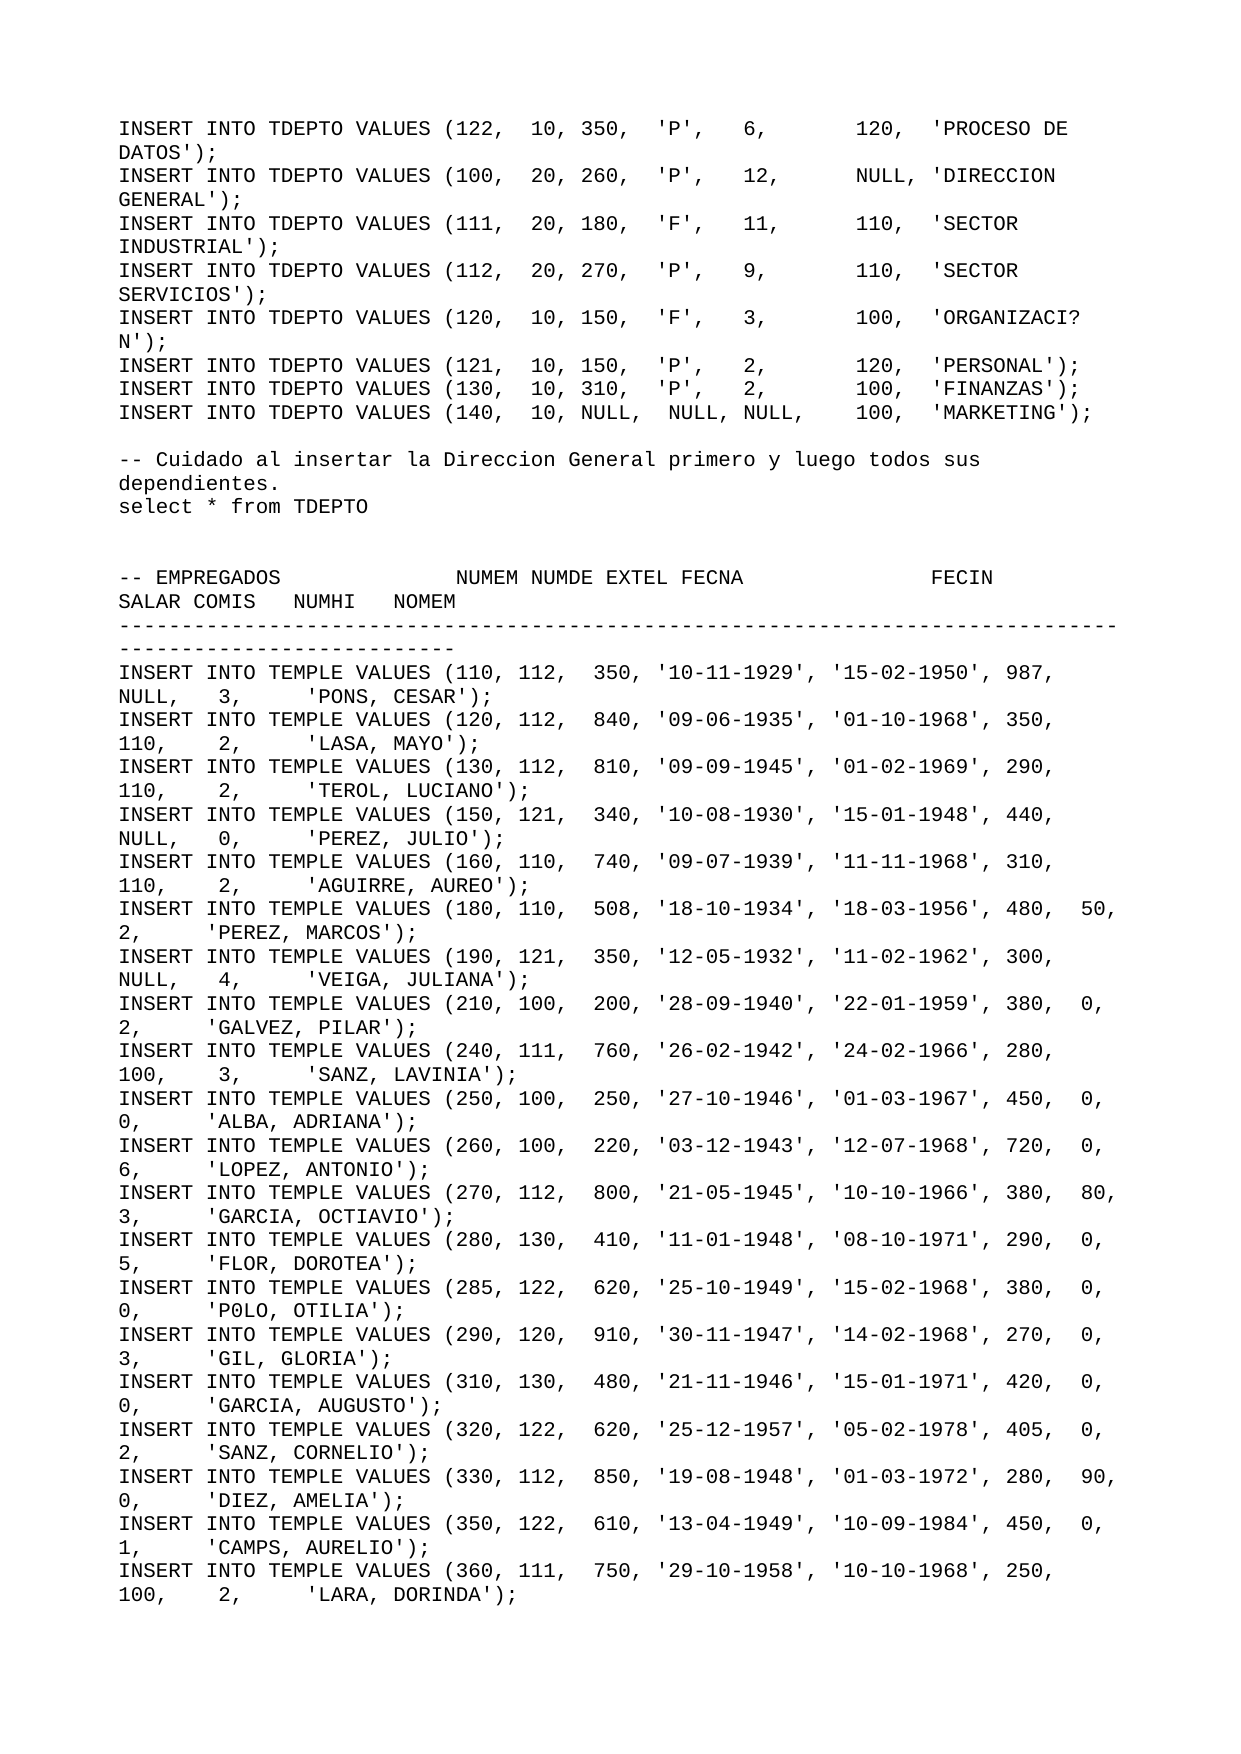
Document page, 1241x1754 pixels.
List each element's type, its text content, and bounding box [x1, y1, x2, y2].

text INSERT INTO TEMPLE VALUES (320, 122, 620, '25-12-1957', '05-02-1978', 405, 0, 2, 'SANZ, CORNELIO'); [118, 1419, 1122, 1466]
text -- Cuidado al insertar la Direccion General primero y luego todos sus dependientes. [118, 449, 1122, 496]
text INSERT INTO TDEPTO VALUES (111, 20, 180, 'F', 11, 110, 'SECTOR INDUSTRIAL'); [118, 213, 1122, 260]
text INSERT INTO TEMPLE VALUES (150, 121, 340, '10-08-1930', '15-01-1948', 440, NULL, 0, 'PEREZ, JULIO'); [118, 804, 1122, 851]
text INSERT INTO TEMPLE VALUES (290, 120, 910, '30-11-1947', '14-02-1968', 270, 0, 3, 'GIL, GLORIA'); [118, 1324, 1122, 1371]
text INSERT INTO TEMPLE VALUES (130, 112, 810, '09-09-1945', '01-02-1969', 290, 110, 2, 'TEROL, LUCIANO'); [118, 757, 1122, 804]
text INSERT INTO TEMPLE VALUES (160, 110, 740, '09-07-1939', '11-11-1968', 310, 110, 2, 'AGUIRRE, AUREO'); [118, 851, 1122, 898]
text INSERT INTO TEMPLE VALUES (110, 112, 350, '10-11-1929', '15-02-1950', 987, NULL, 3, 'PONS, CESAR'); [118, 662, 1122, 709]
text INSERT INTO TDEPTO VALUES (121, 10, 150, 'P', 2, 120, 'PERSONAL'); [118, 354, 1122, 378]
text INSERT INTO TEMPLE VALUES (310, 130, 480, '21-11-1946', '15-01-1971', 420, 0, 0, 'GARCIA, AUGUSTO'); [118, 1371, 1122, 1419]
text INSERT INTO TEMPLE VALUES (270, 112, 800, '21-05-1945', '10-10-1966', 380, 80, 3, 'GARCIA, OCTIAVIO'); [118, 1182, 1122, 1229]
text ----------------------------------------------------------------------------------------------------------- [118, 615, 1122, 662]
text -- EMPREGADOS NUMEM NUMDE EXTEL FECNA FECIN SALAR COMIS NUMHI NOMEM [118, 567, 1122, 615]
text INSERT INTO TEMPLE VALUES (285, 122, 620, '25-10-1949', '15-02-1968', 380, 0, 0, 'P0LO, OTILIA'); [118, 1277, 1122, 1324]
text INSERT INTO TEMPLE VALUES (120, 112, 840, '09-06-1935', '01-10-1968', 350, 110, 2, 'LASA, MAYO'); [118, 709, 1122, 757]
text INSERT INTO TEMPLE VALUES (210, 100, 200, '28-09-1940', '22-01-1959', 380, 0, 2, 'GALVEZ, PILAR'); [118, 993, 1122, 1040]
text INSERT INTO TEMPLE VALUES (350, 122, 610, '13-04-1949', '10-09-1984', 450, 0, 1, 'CAMPS, AURELIO'); [118, 1513, 1122, 1561]
text INSERT INTO TEMPLE VALUES (180, 110, 508, '18-10-1934', '18-03-1956', 480, 50, 2, 'PEREZ, MARCOS'); [118, 898, 1122, 946]
text select * from TDEPTO [118, 496, 1122, 520]
text INSERT INTO TDEPTO VALUES (130, 10, 310, 'P', 2, 100, 'FINANZAS'); [118, 378, 1122, 402]
text INSERT INTO TEMPLE VALUES (330, 112, 850, '19-08-1948', '01-03-1972', 280, 90, 0, 'DIEZ, AMELIA'); [118, 1466, 1122, 1513]
text INSERT INTO TEMPLE VALUES (250, 100, 250, '27-10-1946', '01-03-1967', 450, 0, 0, 'ALBA, ADRIANA'); [118, 1088, 1122, 1135]
text INSERT INTO TEMPLE VALUES (260, 100, 220, '03-12-1943', '12-07-1968', 720, 0, 6, 'LOPEZ, ANTONIO'); [118, 1135, 1122, 1182]
text INSERT INTO TDEPTO VALUES (112, 20, 270, 'P', 9, 110, 'SECTOR SERVICIOS'); [118, 260, 1122, 307]
text INSERT INTO TEMPLE VALUES (190, 121, 350, '12-05-1932', '11-02-1962', 300, NULL, 4, 'VEIGA, JULIANA'); [118, 946, 1122, 993]
text INSERT INTO TEMPLE VALUES (360, 111, 750, '29-10-1958', '10-10-1968', 250, 100, 2, 'LARA, DORINDA'); [118, 1561, 1122, 1608]
text INSERT INTO TEMPLE VALUES (240, 111, 760, '26-02-1942', '24-02-1966', 280, 100, 3, 'SANZ, LAVINIA'); [118, 1040, 1122, 1088]
text INSERT INTO TDEPTO VALUES (120, 10, 150, 'F', 3, 100, 'ORGANIZACI?N'); [118, 307, 1122, 354]
text INSERT INTO TDEPTO VALUES (100, 20, 260, 'P', 12, NULL, 'DIRECCION GENERAL'); [118, 165, 1122, 213]
text INSERT INTO TDEPTO VALUES (140, 10, NULL, NULL, NULL, 100, 'MARKETING'); [118, 402, 1122, 426]
text INSERT INTO TEMPLE VALUES (280, 130, 410, '11-01-1948', '08-10-1971', 290, 0, 5, 'FLOR, DOROTEA'); [118, 1229, 1122, 1277]
text INSERT INTO TDEPTO VALUES (122, 10, 350, 'P', 6, 120, 'PROCESO DE DATOS'); [118, 118, 1122, 165]
